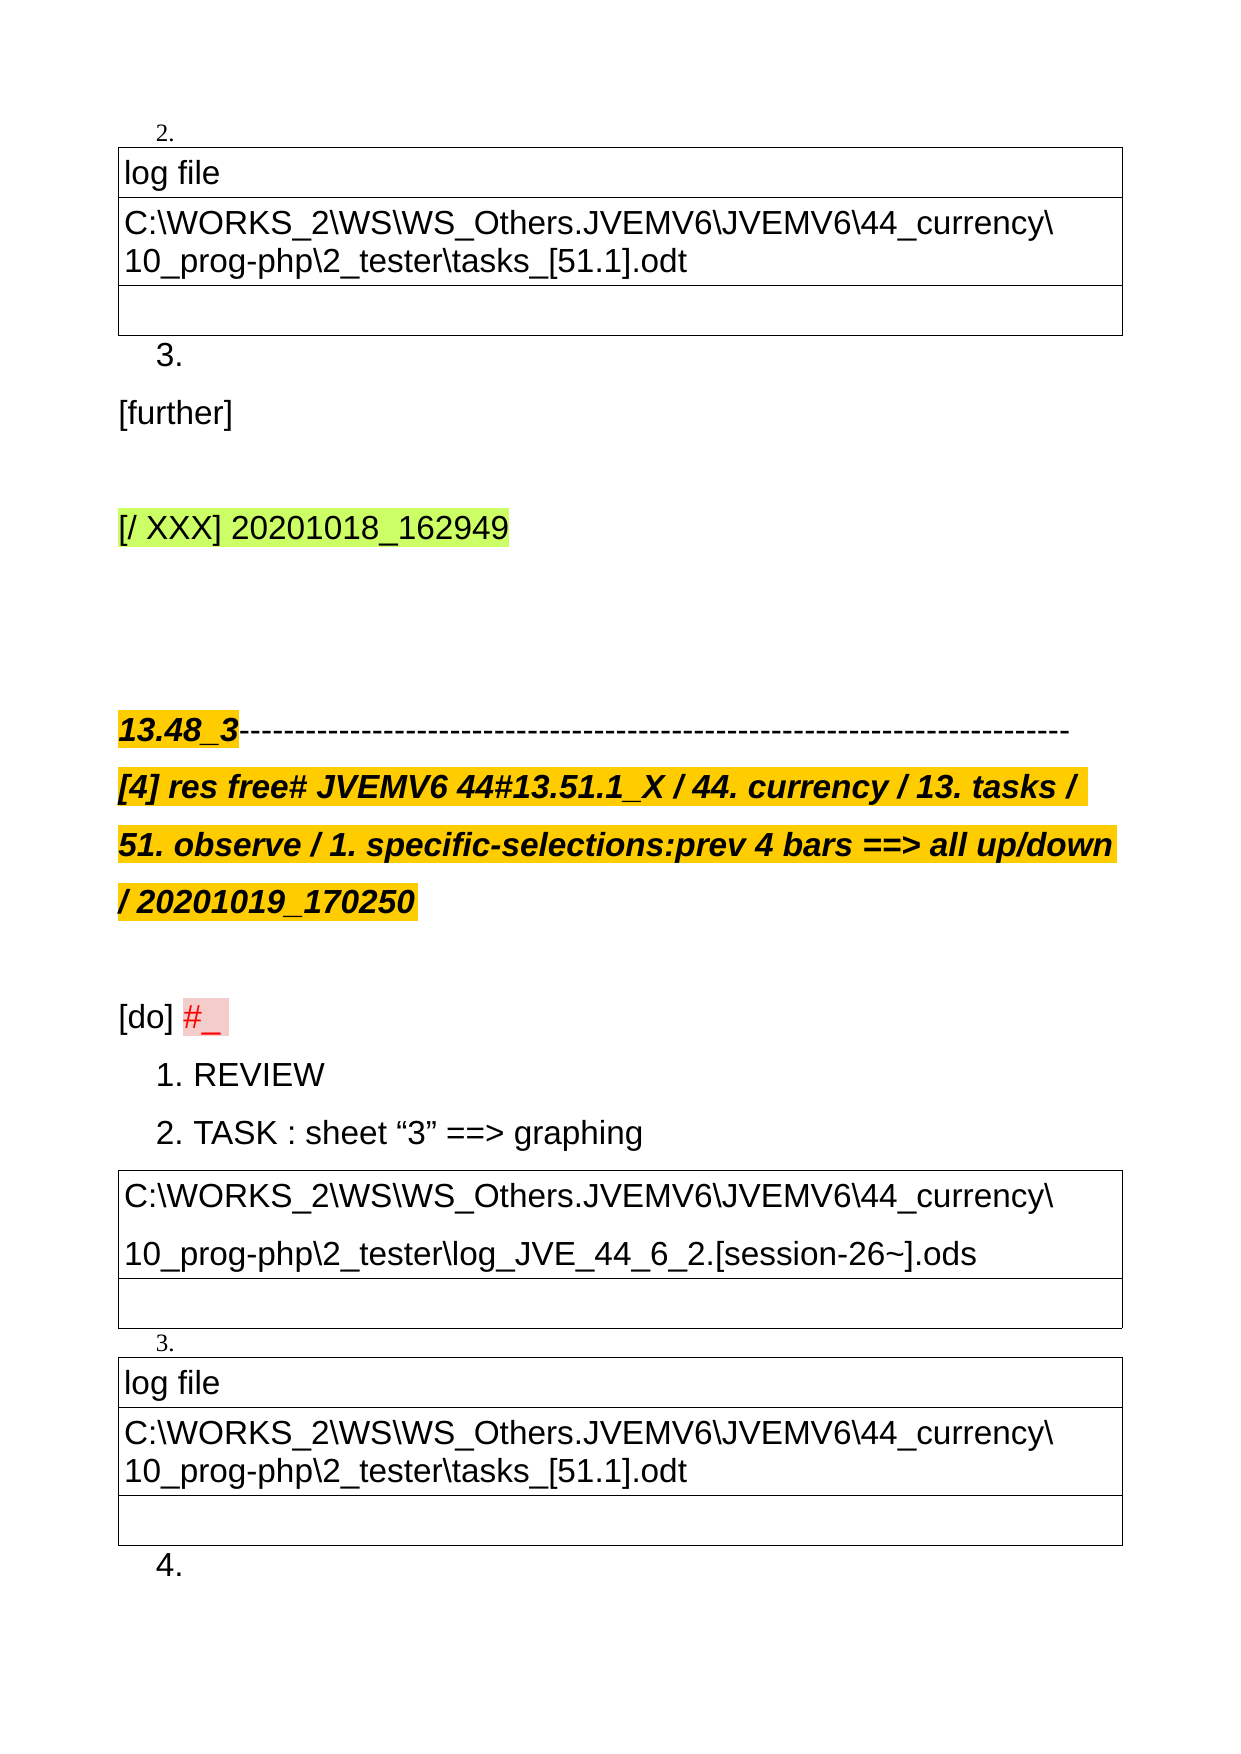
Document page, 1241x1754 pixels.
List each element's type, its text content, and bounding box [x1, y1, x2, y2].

table_header log file [119, 148, 1122, 197]
text [/ XXX] 20201018_162949 [118, 451, 1122, 547]
list TASK : sheet “3” ==> graphing [156, 1113, 1122, 1151]
table_header log file [119, 1358, 1122, 1407]
list REVIEW [156, 1055, 1122, 1094]
text [do] #_ [118, 998, 1122, 1036]
text [further] [118, 393, 1122, 431]
text [4] res free# JVEMV6 44#13.51.1_X / 44. currency / 13. tasks / 51. observe / 1. specific-selections:prev 4 bars ==> all up/down / 20201019_170250 [118, 767, 1122, 921]
table_cell [119, 1496, 1122, 1545]
table_cell C:\WORKS_2\WS\WS_Others.JVEMV6\JVEMV6\44_currency\10_prog-php\2_tester\tasks_[51.1].odt [119, 198, 1122, 285]
table_cell C:\WORKS_2\WS\WS_Others.JVEMV6\JVEMV6\44_currency\10_prog-php\2_tester\tasks_[51.1].odt [119, 1408, 1122, 1495]
text 13.48_3--------------------------------------------------------------------------- [118, 709, 1122, 748]
table_cell [119, 286, 1122, 335]
table_cell [119, 1279, 1122, 1328]
table_header C:\WORKS_2\WS\WS_Others.JVEMV6\JVEMV6\44_currency\10_prog-php\2_tester\log_JVE_44_6_2.[session-26~].ods [119, 1171, 1122, 1278]
